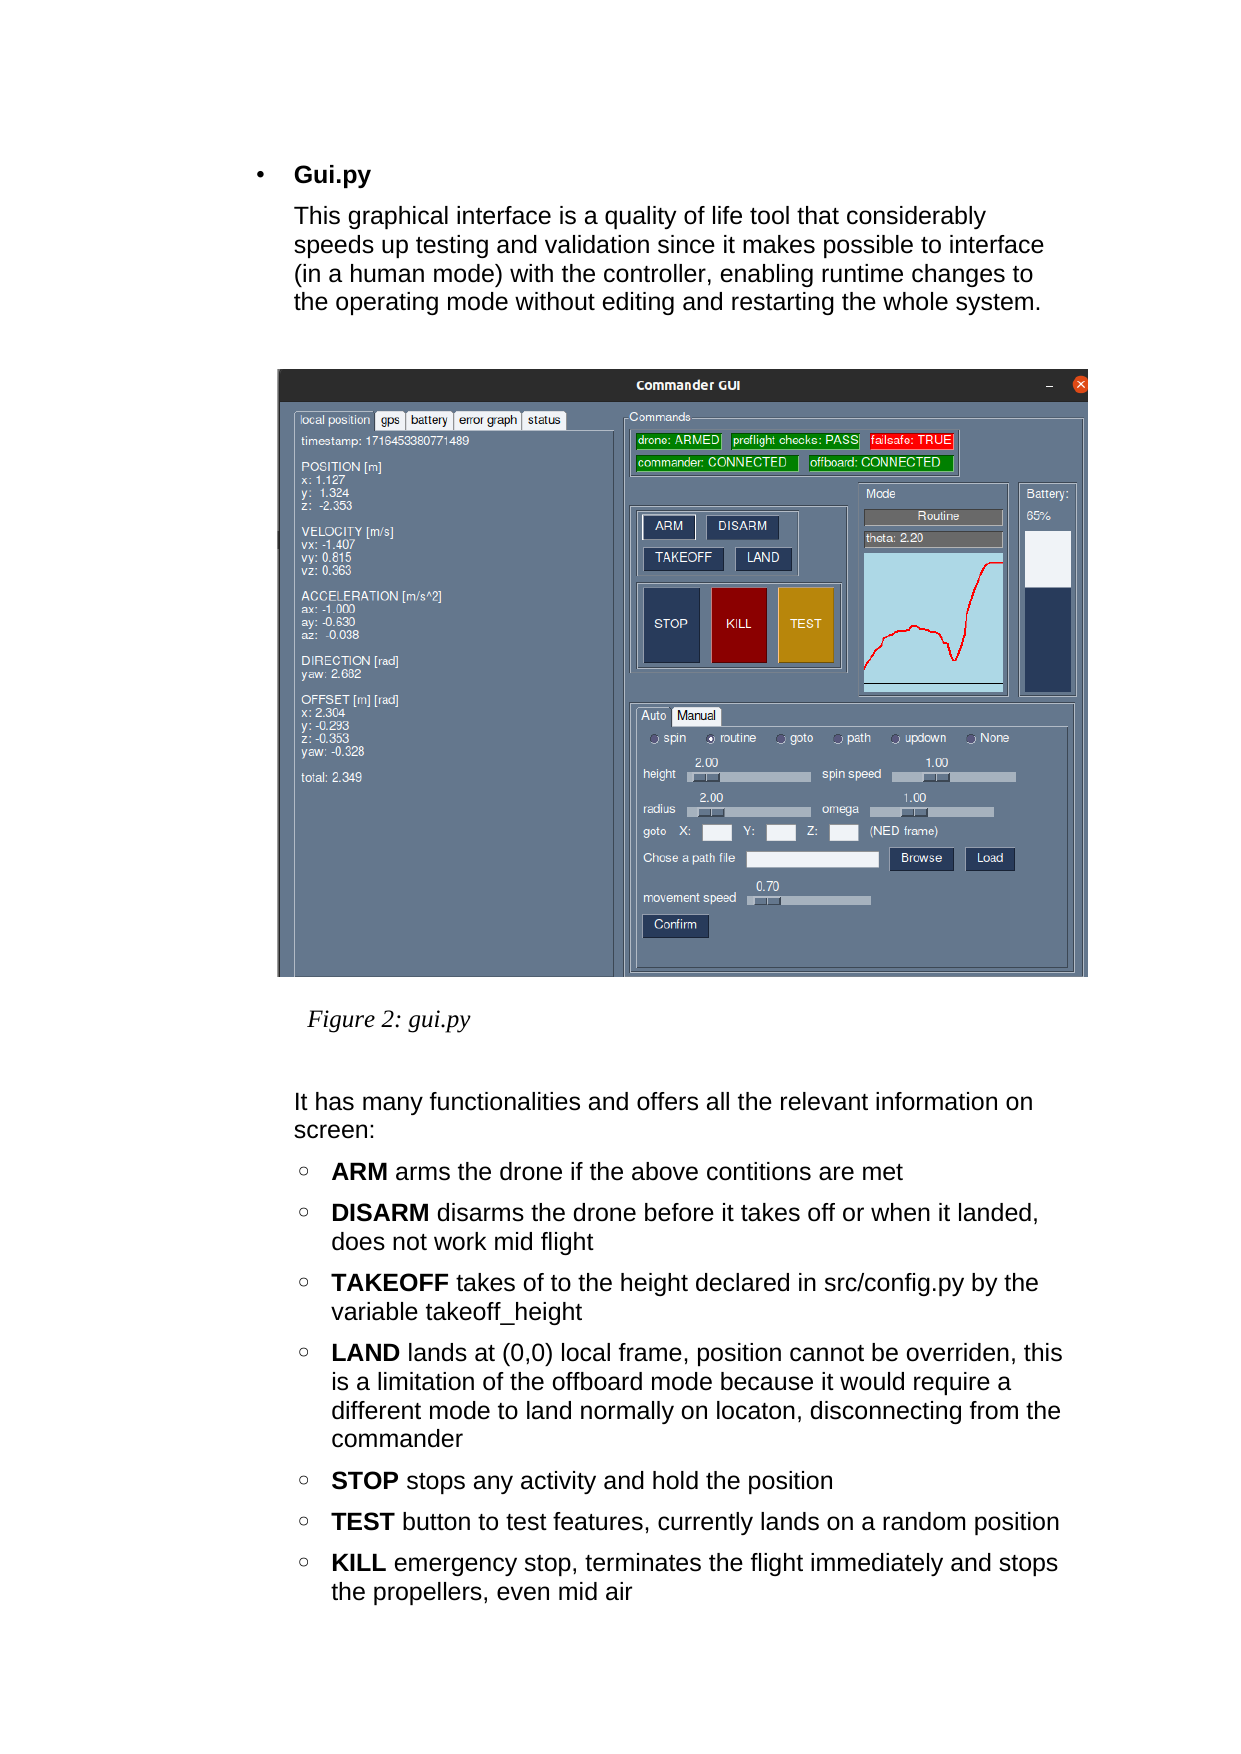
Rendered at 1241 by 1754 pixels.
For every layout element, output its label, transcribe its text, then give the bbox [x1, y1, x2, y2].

list LAND lands at (0,0) local frame, position cannot be overriden, this is a limitation of the offboard mode because it would require a different mode to land normally on locaton, disconnecting from the commander [293, 1338, 1066, 1453]
list Gui.py [256, 160, 1066, 189]
list This graphical interface is a quality of life tool that considerably speeds up testing and validation since it makes possible to interface (in a human mode) with the controller, enabling runtime changes to the operating mode without editing and restarting the whole system. [256, 201, 1066, 316]
list TEST button to test features, currently lands on a random position [293, 1507, 1066, 1536]
list Figure 2: gui.py [277, 977, 1088, 1033]
list It has many functionalities and offers all the relevant information on screen: [256, 1086, 1066, 1144]
list KILL emergency stop, terminates the flight immediately and stops the propellers, even mid air [293, 1548, 1066, 1606]
list DISARM disarms the drone before it takes off or when it landed, does not work mid flight [293, 1198, 1066, 1255]
picture [277, 369, 1088, 977]
list STOP stops any activity and hold the position [293, 1466, 1066, 1494]
list TAKEOFF takes of to the height declared in src/config.py by the variable takeoff_height [293, 1268, 1066, 1326]
list ARM arms the drone if the above contitions are met [293, 1156, 1066, 1185]
